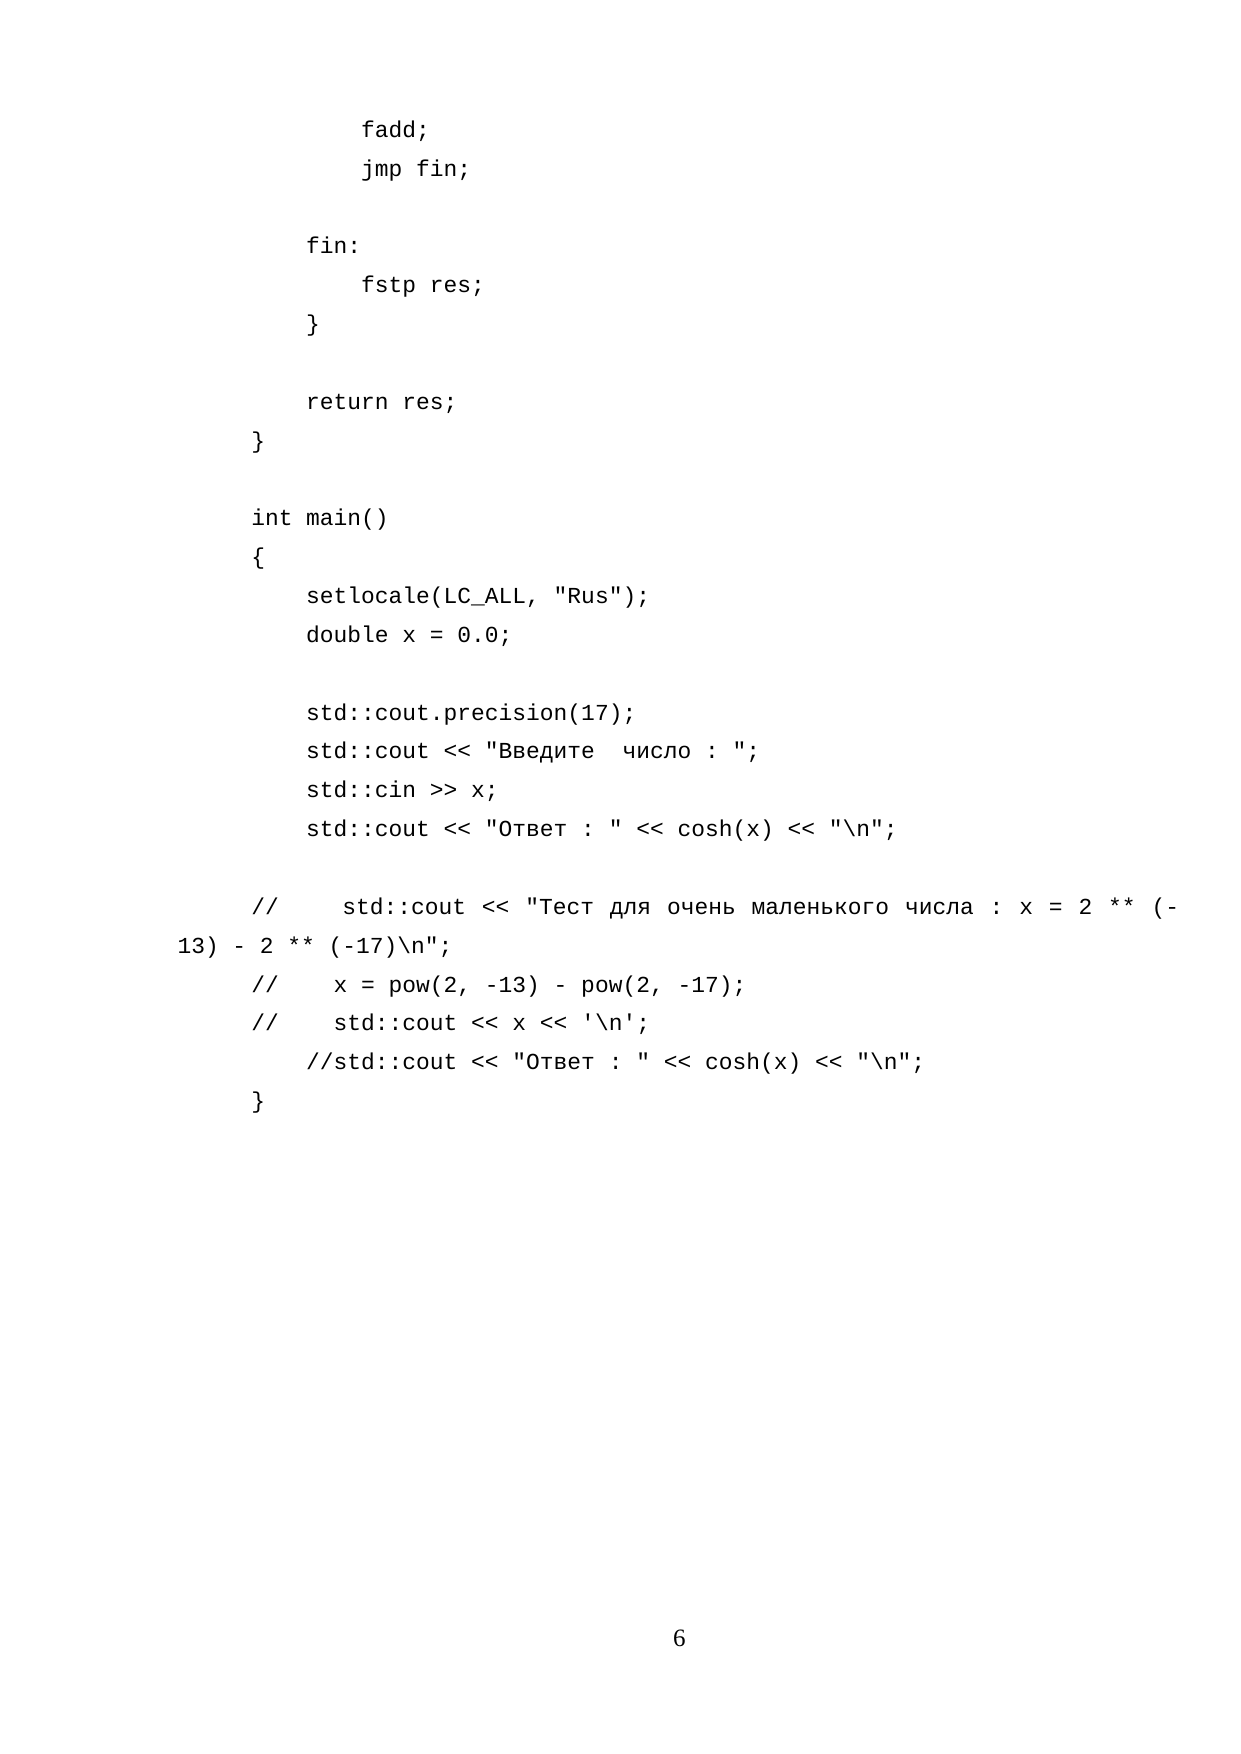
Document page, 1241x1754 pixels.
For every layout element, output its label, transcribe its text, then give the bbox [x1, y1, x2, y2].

text std::cout << "Введите число : "; [177, 740, 1181, 766]
text { [177, 546, 1181, 571]
text std::cout << "Ответ : " << cosh(x) << "\n"; [177, 817, 1181, 843]
text // std::cout << "Тест для очень маленького числа : x = 2 ** (-13) - 2 ** (-17)\n"; [177, 895, 1181, 960]
text fstp res; [177, 273, 1181, 299]
text fin: [177, 235, 1181, 261]
text double x = 0.0; [177, 623, 1181, 649]
text return res; [177, 390, 1181, 416]
text std::cout.precision(17); [177, 701, 1181, 727]
text jmp fin; [177, 157, 1181, 183]
text fadd; [177, 118, 1181, 144]
text } [177, 312, 1181, 338]
text int main() [177, 507, 1181, 533]
text std::cin >> x; [177, 779, 1181, 804]
text // std::cout << x << '\n'; [177, 1012, 1181, 1038]
text //std::cout << "Ответ : " << cosh(x) << "\n"; [177, 1051, 1181, 1077]
text // x = pow(2, -13) - pow(2, -17); [177, 973, 1181, 999]
text } [177, 429, 1181, 455]
text setlocale(LC_ALL, "Rus"); [177, 584, 1181, 610]
text } [177, 1089, 1181, 1115]
